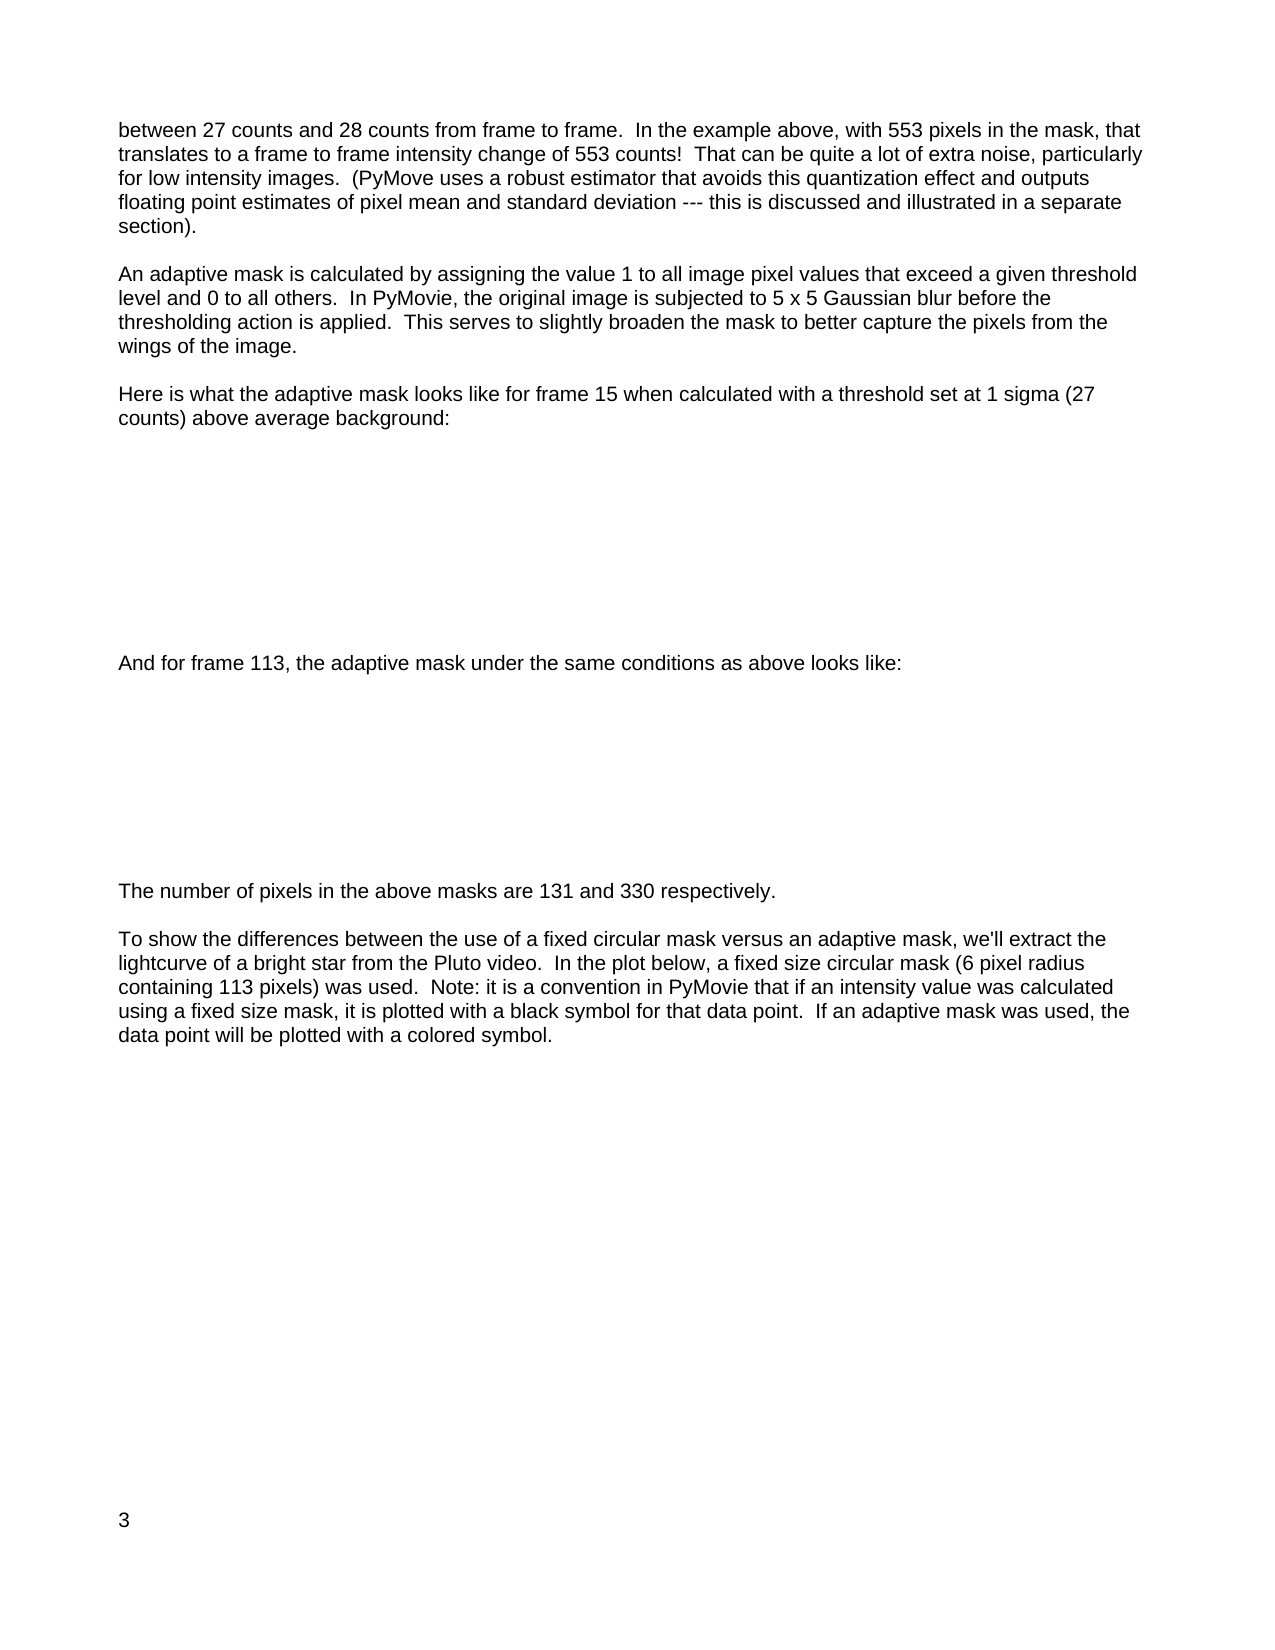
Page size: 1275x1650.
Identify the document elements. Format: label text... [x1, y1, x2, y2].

text An adaptive mask is calculated by assigning the value 1 to all image pixel values that exceed a given threshold level and 0 to all others. In PyMovie, the original image is subjected to 5 x 5 Gaussian blur before the thresholding action is applied. This serves to slightly broaden the mask to better capture the pixels from the wings of the image. [118, 262, 1157, 358]
text between 27 counts and 28 counts from frame to frame. In the example above, with 553 pixels in the mask, that translates to a frame to frame intensity change of 553 counts! That can be quite a lot of extra noise, particularly for low intensity images. (PyMove uses a robust estimator that avoids this quantization effect and outputs floating point estimates of pixel mean and standard deviation --- this is discussed and illustrated in a separate section). [118, 118, 1157, 238]
text Here is what the adaptive mask looks like for frame 15 when calculated with a threshold set at 1 sigma (27 counts) above average background: [118, 382, 1157, 429]
text And for frame 113, the adaptive mask under the same conditions as above looks like: [118, 651, 1157, 674]
text The number of pixels in the above masks are 131 and 330 respectively. [118, 879, 1157, 903]
text To show the differences between the use of a fixed circular mask versus an adaptive mask, we'll extract the lightcurve of a bright star from the Pluto video. In the plot below, a fixed size circular mask (6 pixel radius containing 113 pixels) was used. Note: it is a convention in PyMovie that if an intensity value was calculated using a fixed size mask, it is plotted with a black symbol for that data point. If an adaptive mask was used, the data point will be plotted with a colored symbol. [118, 927, 1157, 1046]
